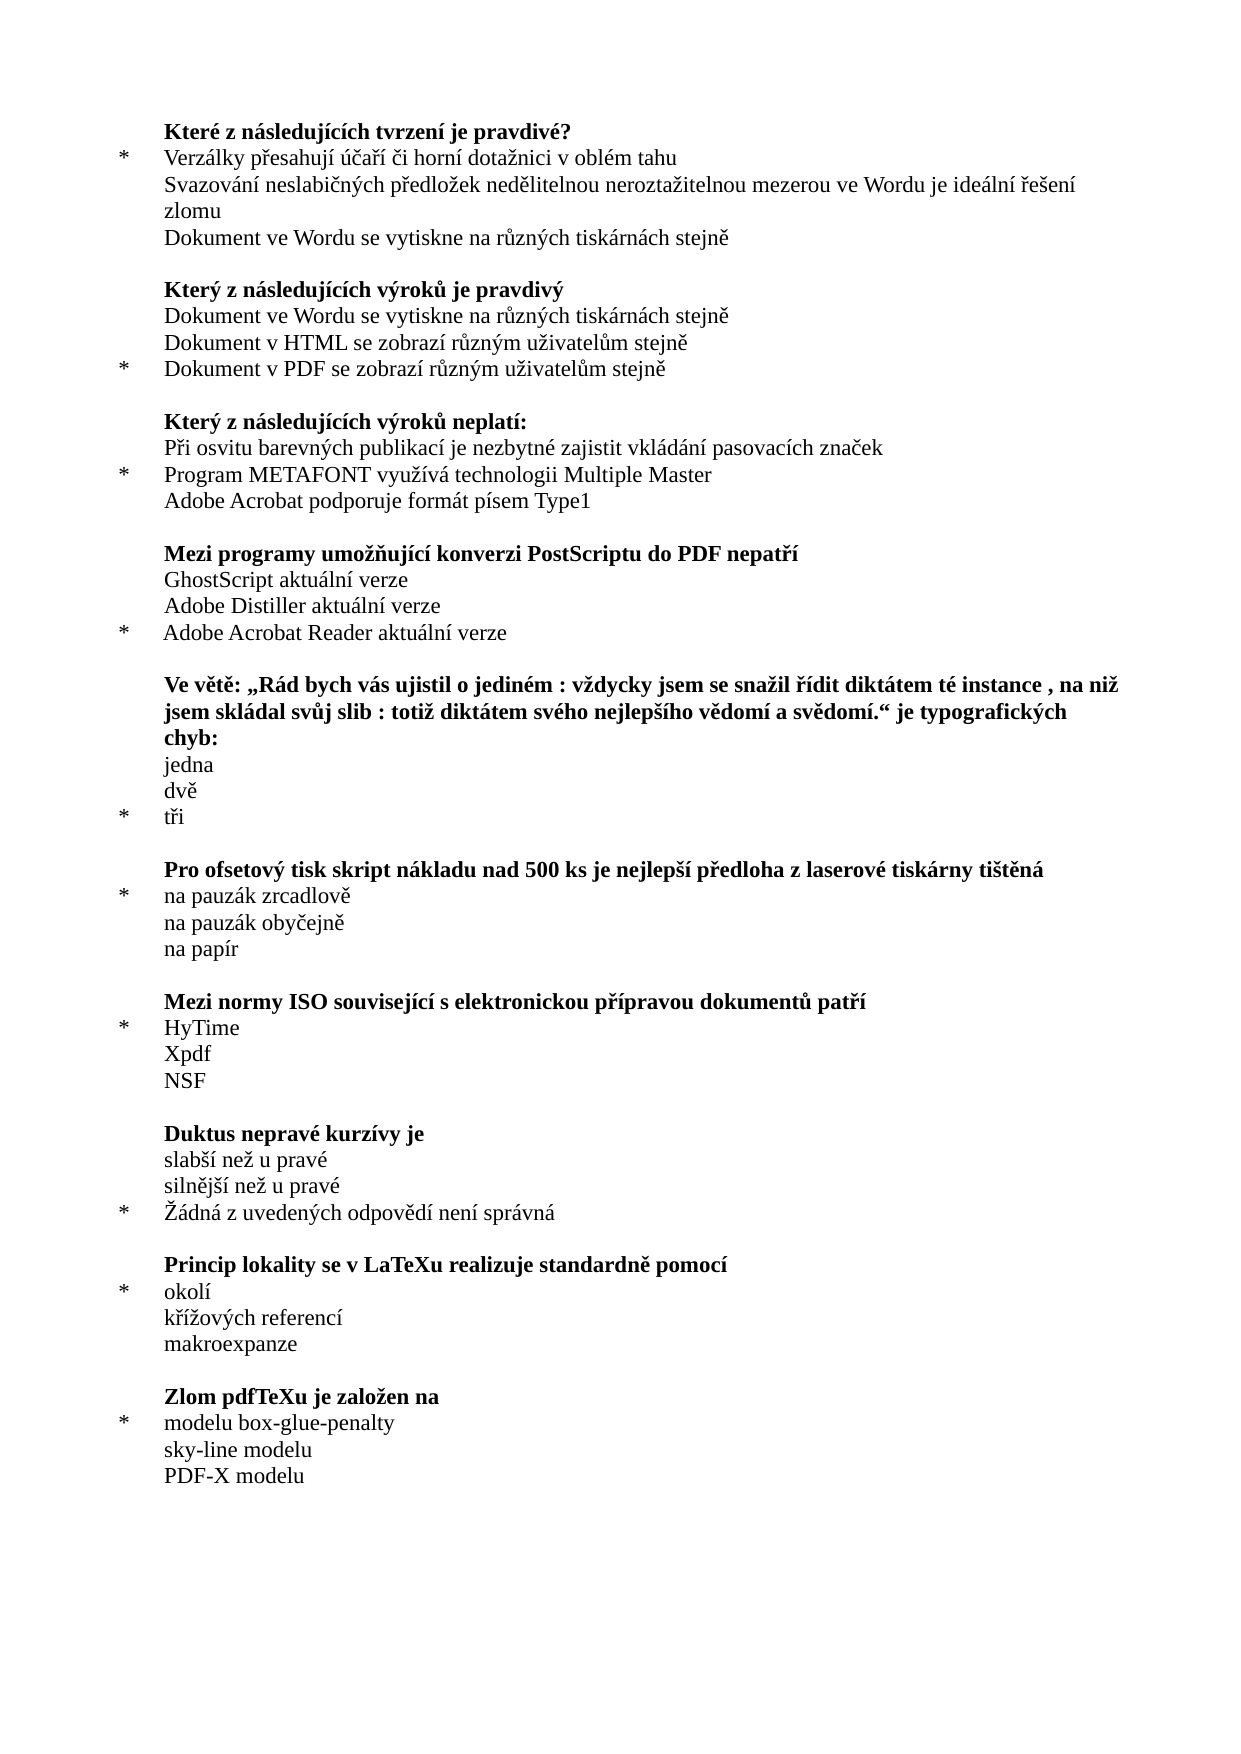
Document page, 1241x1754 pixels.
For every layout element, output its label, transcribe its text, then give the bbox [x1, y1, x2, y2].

text sky-line modelu [118, 1436, 1122, 1462]
text * Adobe Acrobat Reader aktuální verze [118, 619, 1122, 645]
text Dokument ve Wordu se vytiskne na různých tiskárnách stejně [118, 223, 1122, 250]
text PDF-X modelu [118, 1462, 1122, 1488]
text Adobe Acrobat podporuje formát písem Type1 [118, 487, 1122, 513]
text Který z následujících výroků neplatí: [118, 408, 1122, 434]
text Adobe Distiller aktuální verze [118, 592, 1122, 619]
text Který z následujících výroků je pravdivý [118, 276, 1122, 303]
text GhostScript aktuální verze [118, 566, 1122, 592]
text * HyTime [118, 1014, 1122, 1041]
text * okolí [118, 1278, 1122, 1304]
text Které z následujících tvrzení je pravdivé? [118, 118, 1122, 144]
text jedna [118, 751, 1122, 777]
text * Program METAFONT využívá technologii Multiple Master [118, 461, 1122, 487]
text na papír [118, 935, 1122, 961]
text Duktus nepravé kurzívy je [118, 1119, 1122, 1146]
text slabší než u pravé [118, 1146, 1122, 1172]
text * modelu box-glue-penalty [118, 1409, 1122, 1436]
text na pauzák obyčejně [118, 909, 1122, 935]
text Při osvitu barevných publikací je nezbytné zajistit vkládání pasovacích značek [118, 434, 1122, 461]
text Ve větě: „Rád bych vás ujistil o jediném : vždycky jsem se snažil řídit diktátem té instance , na niž [118, 672, 1122, 698]
text Xpdf [118, 1041, 1122, 1067]
text silnější než u pravé [118, 1172, 1122, 1199]
text Pro ofsetový tisk skript nákladu nad 500 ks je nejlepší předloha z laserové tiskárny tištěná [118, 856, 1122, 882]
text Dokument ve Wordu se vytiskne na různých tiskárnách stejně [118, 303, 1122, 329]
text Mezi normy ISO související s elektronickou přípravou dokumentů patří [118, 988, 1122, 1014]
text makroexpanze [118, 1330, 1122, 1357]
text * Dokument v PDF se zobrazí různým uživatelům stejně [118, 355, 1122, 382]
text Svazování neslabičných předložek nedělitelnou neroztažitelnou mezerou ve Wordu je ideální řešení zlomu [118, 171, 1122, 223]
text * na pauzák zrcadlově [118, 882, 1122, 909]
text Dokument v HTML se zobrazí různým uživatelům stejně [118, 329, 1122, 355]
text * tři [118, 803, 1122, 830]
text Zlom pdfTeXu je založen na [118, 1383, 1122, 1409]
text křížových referencí [118, 1304, 1122, 1330]
text jsem skládal svůj slib : totiž diktátem svého nejlepšího vědomí a svědomí.“ je typografických chyb: [118, 698, 1122, 751]
text * Žádná z uvedených odpovědí není správná [118, 1199, 1122, 1225]
text * Verzálky přesahují účaří či horní dotažnici v oblém tahu [118, 144, 1122, 171]
text Princip lokality se v LaTeXu realizuje standardně pomocí [118, 1251, 1122, 1278]
text dvě [118, 777, 1122, 803]
text NSF [118, 1067, 1122, 1093]
text Mezi programy umožňující konverzi PostScriptu do PDF nepatří [118, 540, 1122, 566]
